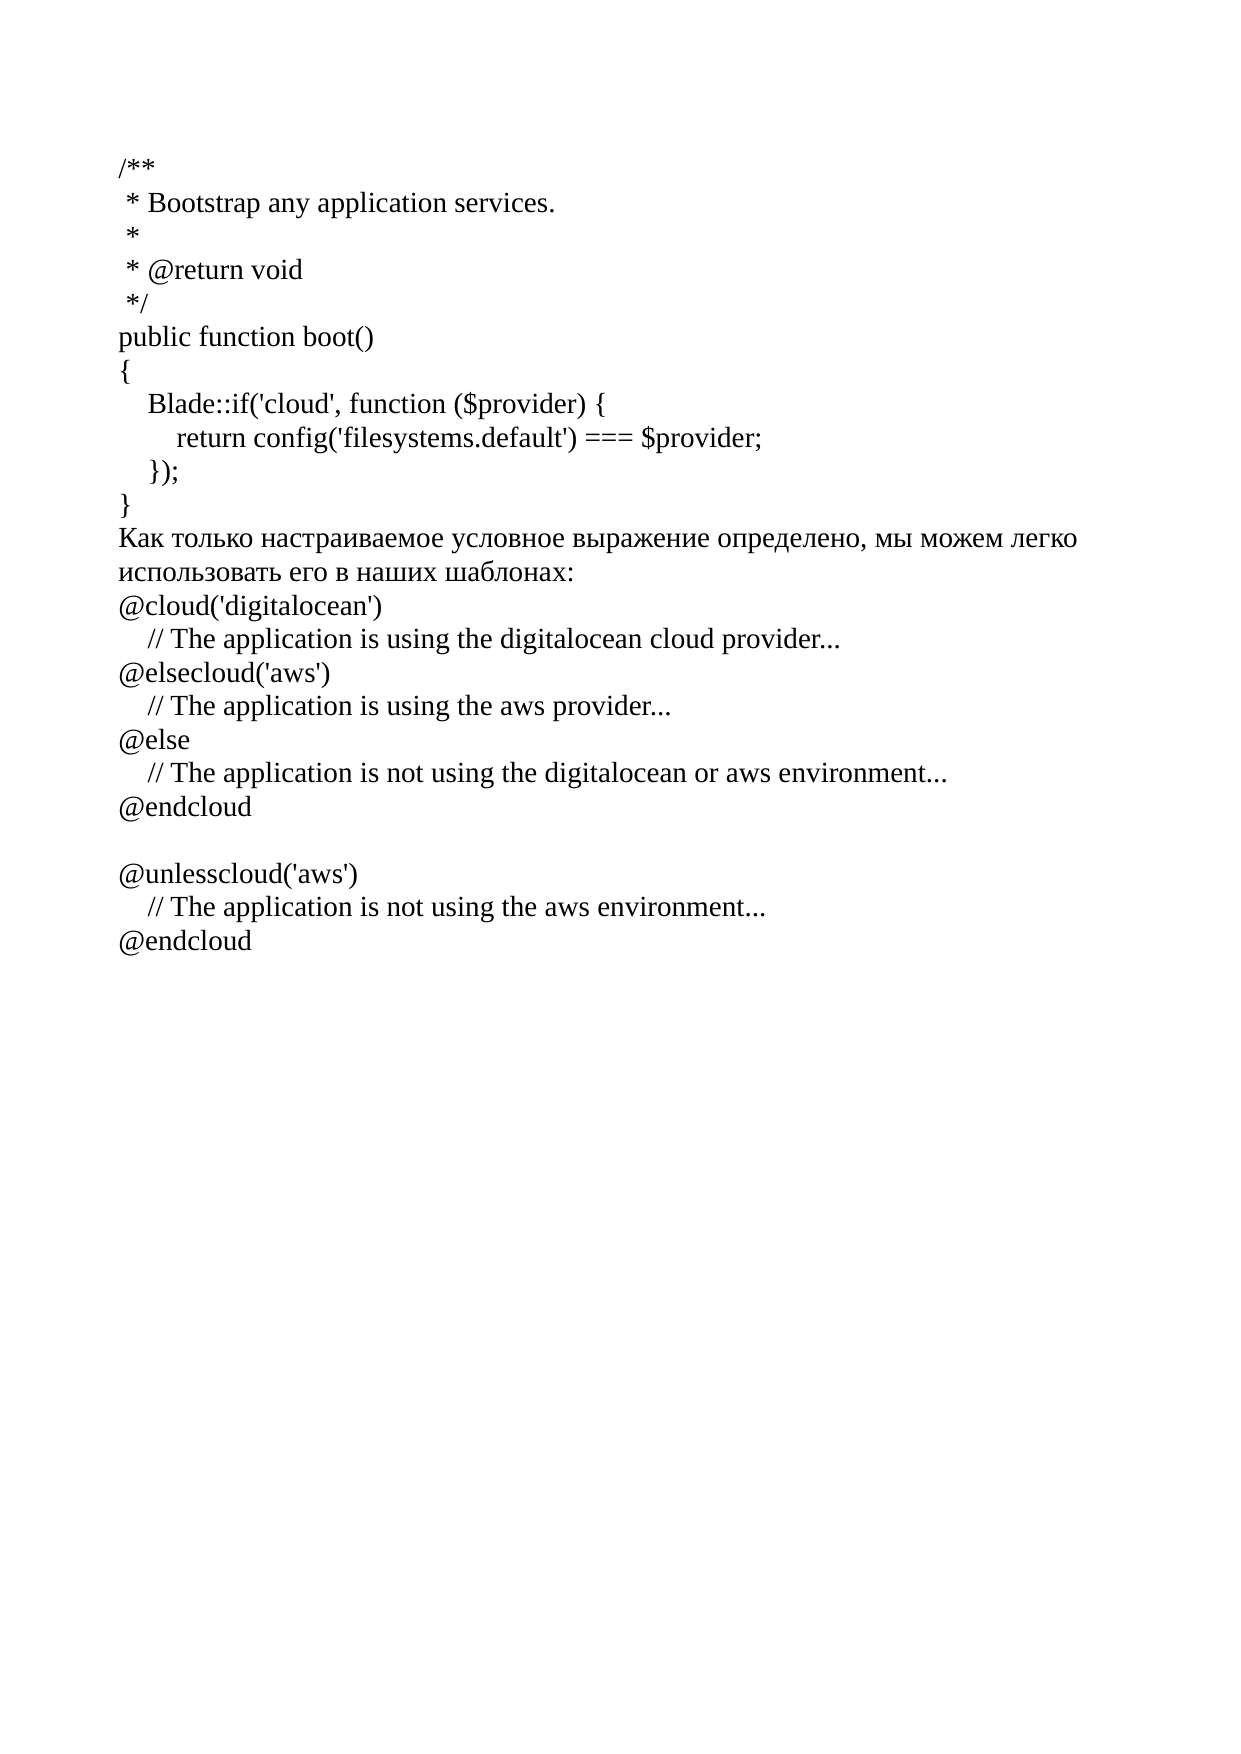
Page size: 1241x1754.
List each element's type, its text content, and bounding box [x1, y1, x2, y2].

text }); [118, 453, 1122, 487]
text /** [118, 152, 1122, 185]
text @unlesscloud('aws') [118, 856, 1122, 889]
text // The application is not using the aws environment... [118, 889, 1122, 923]
text { [118, 353, 1122, 386]
text // The application is using the aws provider... [118, 688, 1122, 722]
text } [118, 487, 1122, 521]
text @endcloud [118, 923, 1122, 957]
text */ [118, 286, 1122, 319]
text * @return void [118, 252, 1122, 286]
text public function boot() [118, 319, 1122, 353]
text * [118, 219, 1122, 252]
text @endcloud [118, 789, 1122, 822]
text @else [118, 722, 1122, 755]
text Blade::if('cloud', function ($provider) { [118, 386, 1122, 420]
text @elsecloud('aws') [118, 655, 1122, 688]
text * Bootstrap any application services. [118, 185, 1122, 219]
text // The application is using the digitalocean cloud provider... [118, 621, 1122, 655]
text return config('filesystems.default') === $provider; [118, 420, 1122, 453]
text Как только настраиваемое условное выражение определено, мы можем легко использовать его в наших шаблонах: [118, 521, 1122, 588]
text // The application is not using the digitalocean or aws environment... [118, 755, 1122, 789]
text @cloud('digitalocean') [118, 588, 1122, 621]
